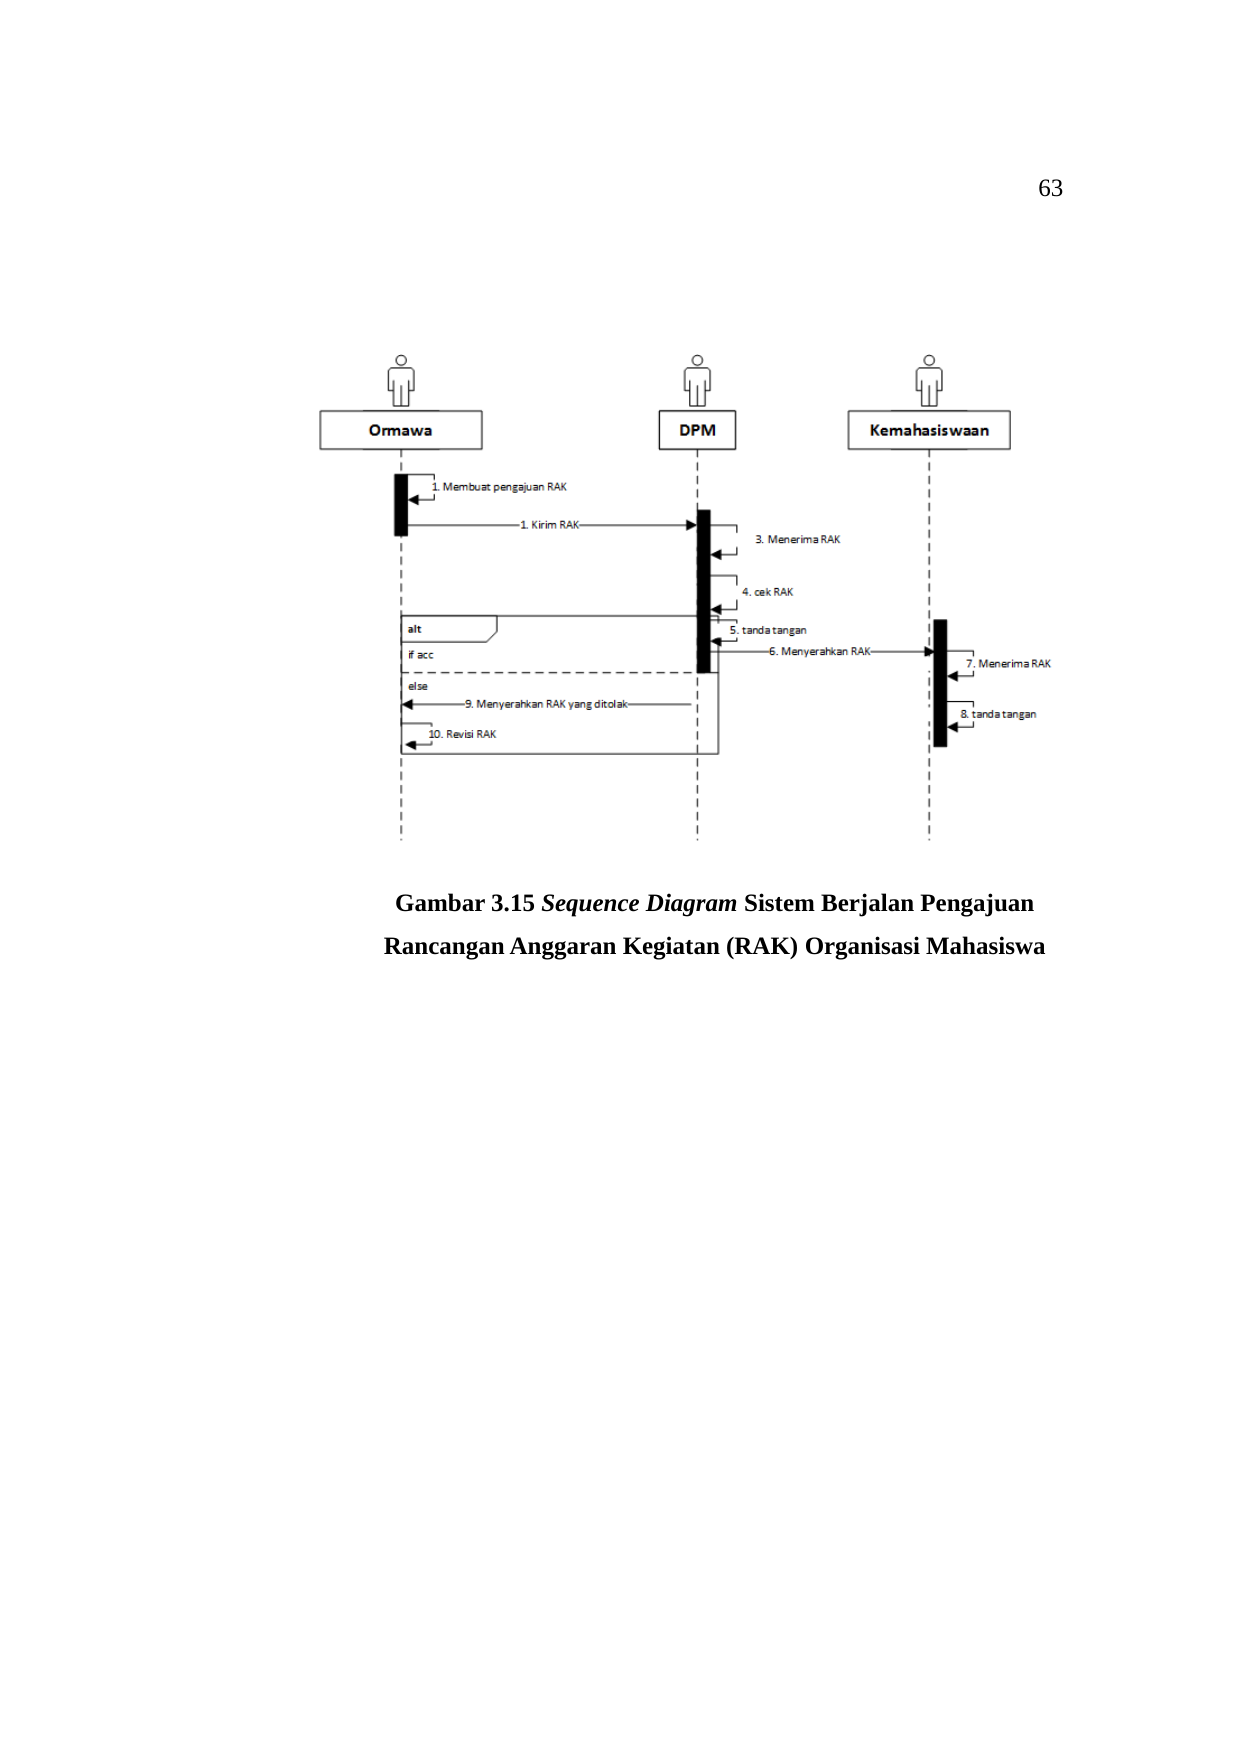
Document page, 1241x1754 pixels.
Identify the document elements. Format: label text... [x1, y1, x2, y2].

text Gambar 3.15 Sequence Diagram Sistem Berjalan Pengajuan Rancangan Anggaran Kegiatan (RAK) Organisasi Mahasiswa [366, 888, 1063, 960]
picture [242, 354, 1058, 841]
table_header [236, 349, 1063, 876]
